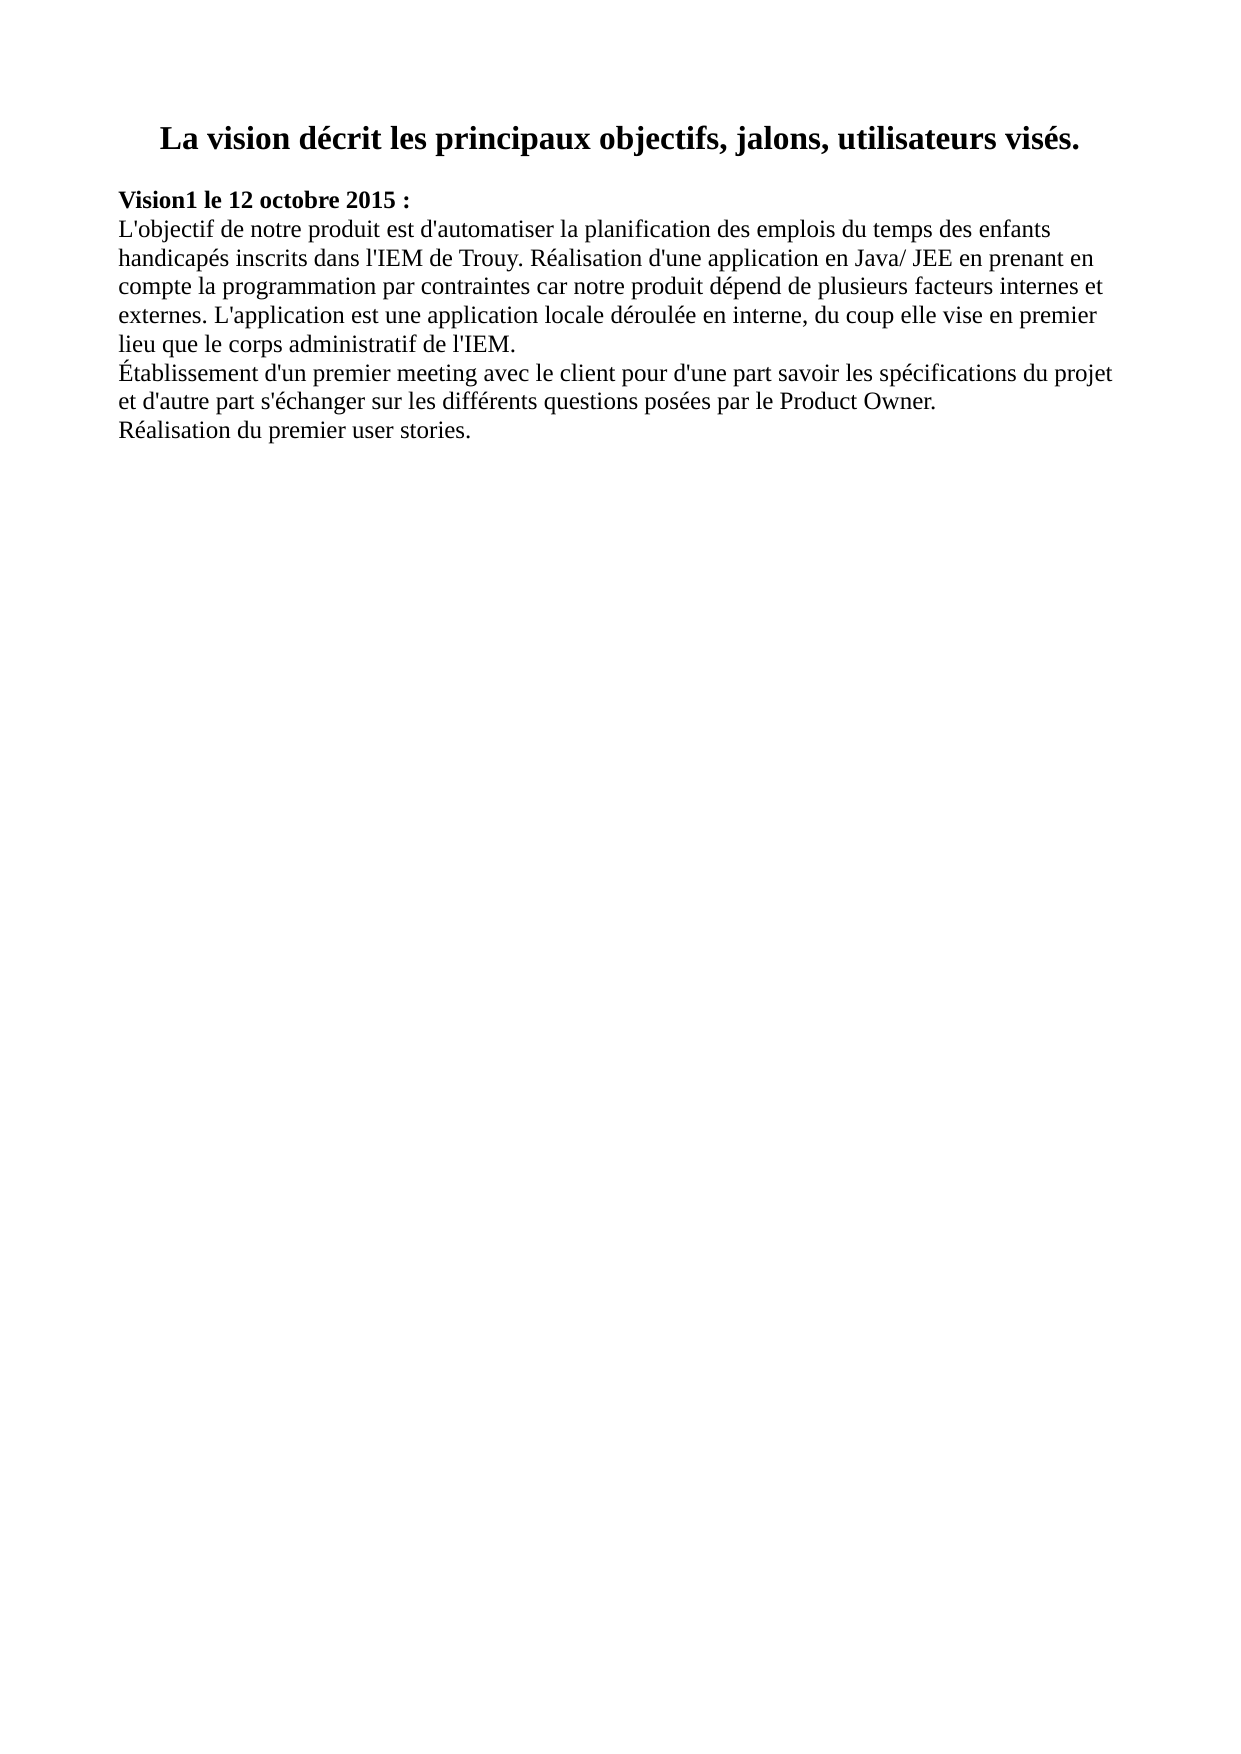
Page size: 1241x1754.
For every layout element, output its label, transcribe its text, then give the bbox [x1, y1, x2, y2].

text La vision décrit les principaux objectifs, jalons, utilisateurs visés. [118, 118, 1122, 156]
text L'objectif de notre produit est d'automatiser la planification des emplois du temps des enfants handicapés inscrits dans l'IEM de Trouy. Réalisation d'une application en Java/ JEE en prenant en compte la programmation par contraintes car notre produit dépend de plusieurs facteurs internes et externes. L'application est une application locale déroulée en interne, du coup elle vise en premier lieu que le corps administratif de l'IEM. [118, 214, 1122, 358]
text Vision1 le 12 octobre 2015 : [118, 185, 1122, 214]
text Réalisation du premier user stories. [118, 415, 1122, 444]
text Établissement d'un premier meeting avec le client pour d'une part savoir les spécifications du projet et d'autre part s'échanger sur les différents questions posées par le Product Owner. [118, 358, 1122, 415]
